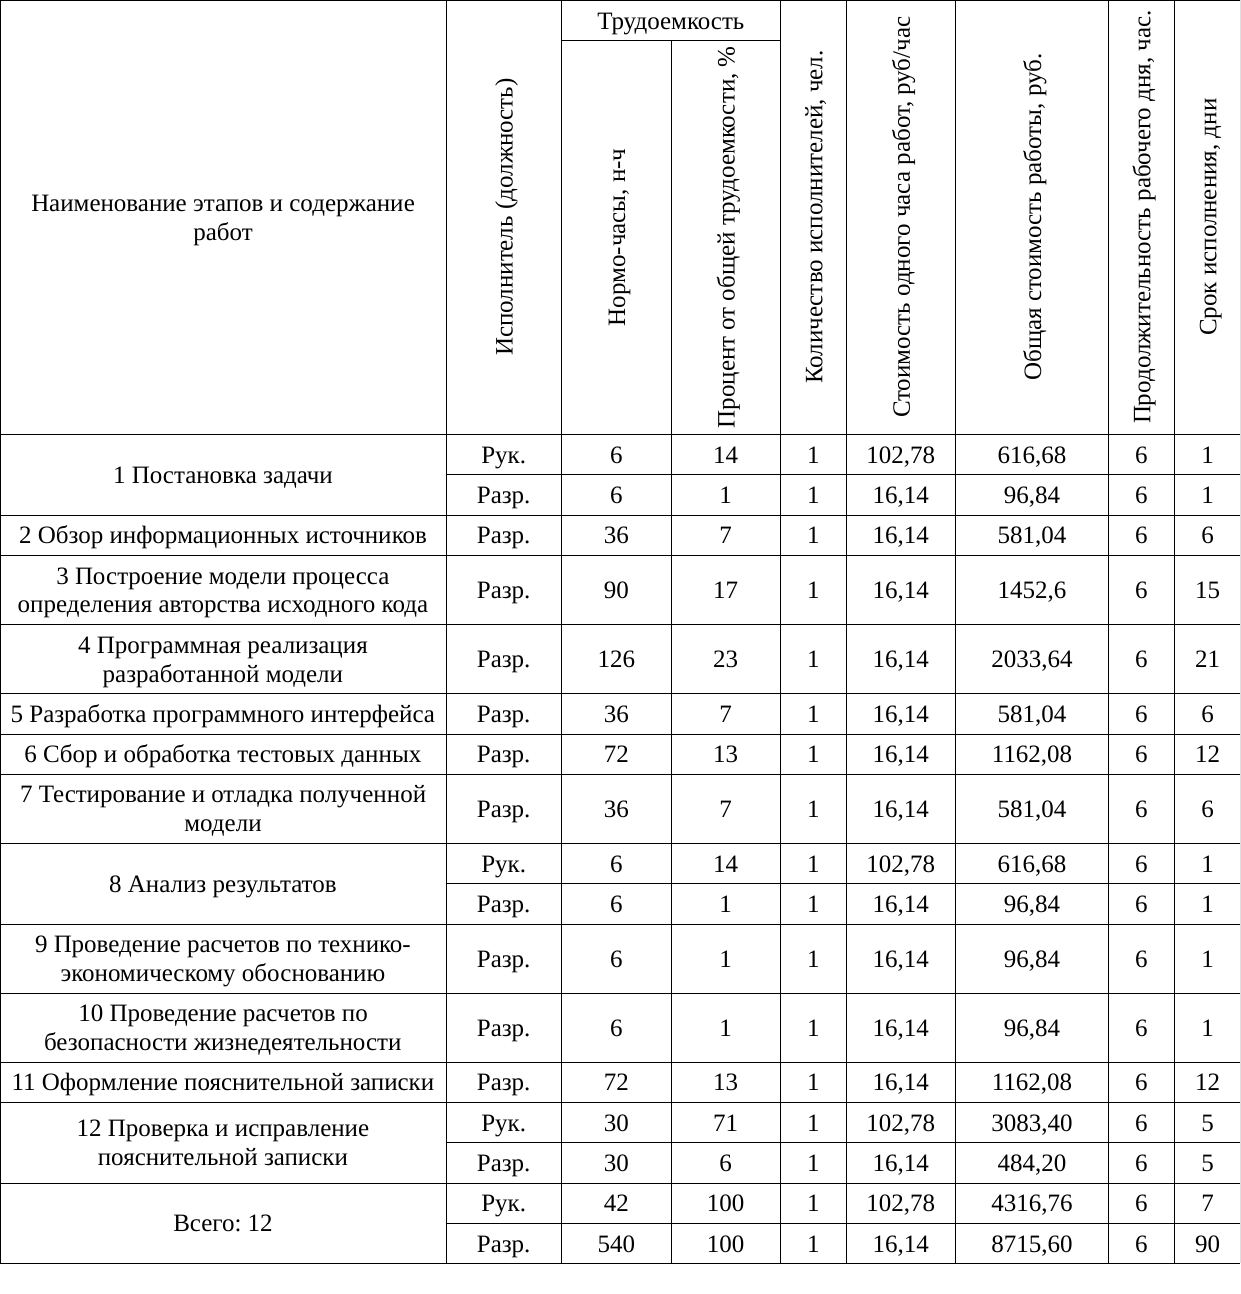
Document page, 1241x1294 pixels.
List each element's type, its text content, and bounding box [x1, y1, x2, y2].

table_cell Разр. [447, 694, 561, 733]
table_cell 90 [1175, 1224, 1240, 1263]
table_cell 1 [672, 475, 780, 515]
table_cell Всего: 12 [1, 1184, 446, 1263]
table_cell 16,14 [847, 775, 955, 843]
table_cell 1 [781, 1143, 846, 1182]
table_cell 7 Тестирование и отладка полученной модели [1, 775, 446, 843]
table_cell 11 Оформление пояснительной записки [1, 1063, 446, 1102]
table_cell 16,14 [847, 1224, 955, 1263]
table_cell 1 [781, 775, 846, 843]
table_cell Разр. [447, 884, 561, 923]
table_cell 17 [672, 556, 780, 624]
table_cell Рук. [447, 1184, 561, 1223]
table_cell 6 [562, 994, 671, 1062]
table_cell 14 [672, 435, 780, 474]
table_cell Рук. [447, 1103, 561, 1142]
table_cell Разр. [447, 1143, 561, 1182]
table_cell 72 [562, 735, 671, 774]
table_cell 6 [562, 435, 671, 474]
table_cell 1 [781, 884, 846, 923]
table_cell 540 [562, 1224, 671, 1263]
table_header Наименование этапов и содержание работ [1, 1, 446, 434]
table_cell 581,04 [956, 775, 1108, 843]
table_cell 6 [562, 844, 671, 883]
table_cell Разр. [447, 1063, 561, 1102]
table_cell 6 [562, 925, 671, 992]
table_cell 71 [672, 1103, 780, 1142]
table_cell 36 [562, 516, 671, 555]
table_cell Разр. [447, 1224, 561, 1263]
table_cell 90 [562, 556, 671, 624]
table_cell 6 [1109, 475, 1174, 515]
table_cell 16,14 [847, 1063, 955, 1102]
table_cell 36 [562, 775, 671, 843]
table_cell 5 [1175, 1103, 1240, 1142]
table_cell 42 [562, 1184, 671, 1223]
table_cell 10 Проведение расчетов по безопасности жизнедеятельности [1, 994, 446, 1062]
table_cell 16,14 [847, 694, 955, 733]
table_cell 581,04 [956, 516, 1108, 555]
table_cell 16,14 [847, 994, 955, 1062]
table_cell 16,14 [847, 516, 955, 555]
table_cell 12 Проверка и исправление пояснительной записки [1, 1103, 446, 1182]
table_cell 72 [562, 1063, 671, 1102]
table_cell 30 [562, 1143, 671, 1182]
table_header Продолжительность рабочего дня, час. [1109, 1, 1174, 434]
table_cell 1 [781, 435, 846, 474]
table_cell 1 [1175, 475, 1240, 515]
table_cell 6 [1109, 844, 1174, 883]
table_cell 1 [781, 1184, 846, 1223]
table_cell 1 [1175, 925, 1240, 992]
table_cell 6 [1109, 435, 1174, 474]
table_cell 581,04 [956, 694, 1108, 733]
table_cell 4 Программная реализация разработанной модели [1, 625, 446, 693]
table_cell 4316,76 [956, 1184, 1108, 1223]
table_cell 6 [1109, 625, 1174, 693]
table_cell 100 [672, 1224, 780, 1263]
table_cell 100 [672, 1184, 780, 1223]
table_cell 7 [672, 516, 780, 555]
table_cell 1 [781, 1103, 846, 1142]
table_cell 15 [1175, 556, 1240, 624]
table_cell 96,84 [956, 475, 1108, 515]
table_cell 96,84 [956, 925, 1108, 992]
table_cell 6 [1109, 516, 1174, 555]
table_cell 1162,08 [956, 1063, 1108, 1102]
table_cell Разр. [447, 475, 561, 515]
table_cell 102,78 [847, 1184, 955, 1223]
table_cell 6 [1109, 735, 1174, 774]
table_cell 36 [562, 694, 671, 733]
table_cell 9 Проведение расчетов по технико-экономическому обоснованию [1, 925, 446, 992]
table_cell 23 [672, 625, 780, 693]
table_cell 484,20 [956, 1143, 1108, 1182]
table_cell 1162,08 [956, 735, 1108, 774]
table_cell Разр. [447, 556, 561, 624]
table_cell 6 [1175, 775, 1240, 843]
table_cell 6 [1109, 1063, 1174, 1102]
table_cell 13 [672, 1063, 780, 1102]
table_cell 6 [1109, 994, 1174, 1062]
table_cell 2 Обзор информационных источников [1, 516, 446, 555]
table_cell 8 Анализ результатов [1, 844, 446, 923]
table_cell 6 [1109, 1224, 1174, 1263]
table_cell 6 [1175, 516, 1240, 555]
table_cell 7 [672, 694, 780, 733]
table_header Срок исполнения, дни [1175, 1, 1240, 434]
table_cell Нормо-часы, н-ч [562, 41, 671, 434]
table_cell 6 [1109, 556, 1174, 624]
table_cell 6 [672, 1143, 780, 1182]
table_cell 1 Постановка задачи [1, 435, 446, 515]
table_cell Разр. [447, 735, 561, 774]
table_cell 1 [781, 735, 846, 774]
table_cell 5 Разработка программного интерфейса [1, 694, 446, 733]
table_cell 16,14 [847, 735, 955, 774]
table_cell 30 [562, 1103, 671, 1142]
table_cell 1 [781, 625, 846, 693]
table_cell 1 [781, 1224, 846, 1263]
table_cell Разр. [447, 625, 561, 693]
table_header Общая стоимость работы, руб. [956, 1, 1108, 434]
table_cell 3 Построение модели процесса определения авторства исходного кода [1, 556, 446, 624]
table_cell 6 [1109, 694, 1174, 733]
table_header Количество исполнителей, чел. [781, 1, 846, 434]
table_cell 12 [1175, 735, 1240, 774]
table_cell 1 [781, 1063, 846, 1102]
table_cell 2033,64 [956, 625, 1108, 693]
table_cell 6 [1109, 1103, 1174, 1142]
table_cell Разр. [447, 516, 561, 555]
table_cell 1 [781, 694, 846, 733]
table_cell 5 [1175, 1143, 1240, 1182]
table_cell 102,78 [847, 435, 955, 474]
table_cell Рук. [447, 435, 561, 474]
table_cell 16,14 [847, 556, 955, 624]
table_cell 96,84 [956, 994, 1108, 1062]
table_cell 6 [1109, 925, 1174, 992]
table_cell 1 [1175, 844, 1240, 883]
table_cell Рук. [447, 844, 561, 883]
table_cell 6 [1109, 1184, 1174, 1223]
table_cell 1 [781, 844, 846, 883]
table_cell 1 [781, 516, 846, 555]
table_cell 7 [1175, 1184, 1240, 1223]
table_cell 16,14 [847, 884, 955, 923]
table_cell 12 [1175, 1063, 1240, 1102]
table_cell 96,84 [956, 884, 1108, 923]
table_header Трудоемкость [562, 1, 780, 40]
table_cell Разр. [447, 994, 561, 1062]
table_cell 1 [781, 475, 846, 515]
table_cell 1 [672, 994, 780, 1062]
table_cell 6 Сбор и обработка тестовых данных [1, 735, 446, 774]
table_cell 6 [1109, 1143, 1174, 1182]
table_cell 1452,6 [956, 556, 1108, 624]
table_cell Разр. [447, 775, 561, 843]
table_cell Разр. [447, 925, 561, 992]
table_cell 1 [781, 925, 846, 992]
table_cell 6 [1109, 775, 1174, 843]
table_header Исполнитель (должность) [447, 1, 561, 434]
table_cell 102,78 [847, 1103, 955, 1142]
table_cell 1 [781, 994, 846, 1062]
table_cell 616,68 [956, 844, 1108, 883]
table_cell Процент от общей трудоемкости, % [672, 41, 780, 434]
table_cell 6 [1109, 884, 1174, 923]
table_cell 1 [1175, 994, 1240, 1062]
table_cell 3083,40 [956, 1103, 1108, 1142]
table_cell 102,78 [847, 844, 955, 883]
table_cell 16,14 [847, 925, 955, 992]
table_cell 8715,60 [956, 1224, 1108, 1263]
table_cell 126 [562, 625, 671, 693]
table_cell 1 [1175, 435, 1240, 474]
table_cell 13 [672, 735, 780, 774]
table_cell 616,68 [956, 435, 1108, 474]
table_cell 6 [562, 884, 671, 923]
table_cell 16,14 [847, 625, 955, 693]
table_cell 1 [672, 925, 780, 992]
table_header Стоимость одного часа работ, руб/час [847, 1, 955, 434]
table_cell 16,14 [847, 1143, 955, 1182]
table_cell 16,14 [847, 475, 955, 515]
table_cell 1 [781, 556, 846, 624]
table_cell 1 [672, 884, 780, 923]
table_cell 6 [562, 475, 671, 515]
table_cell 1 [1175, 884, 1240, 923]
table_cell 7 [672, 775, 780, 843]
table_cell 6 [1175, 694, 1240, 733]
table_cell 14 [672, 844, 780, 883]
table_cell 21 [1175, 625, 1240, 693]
